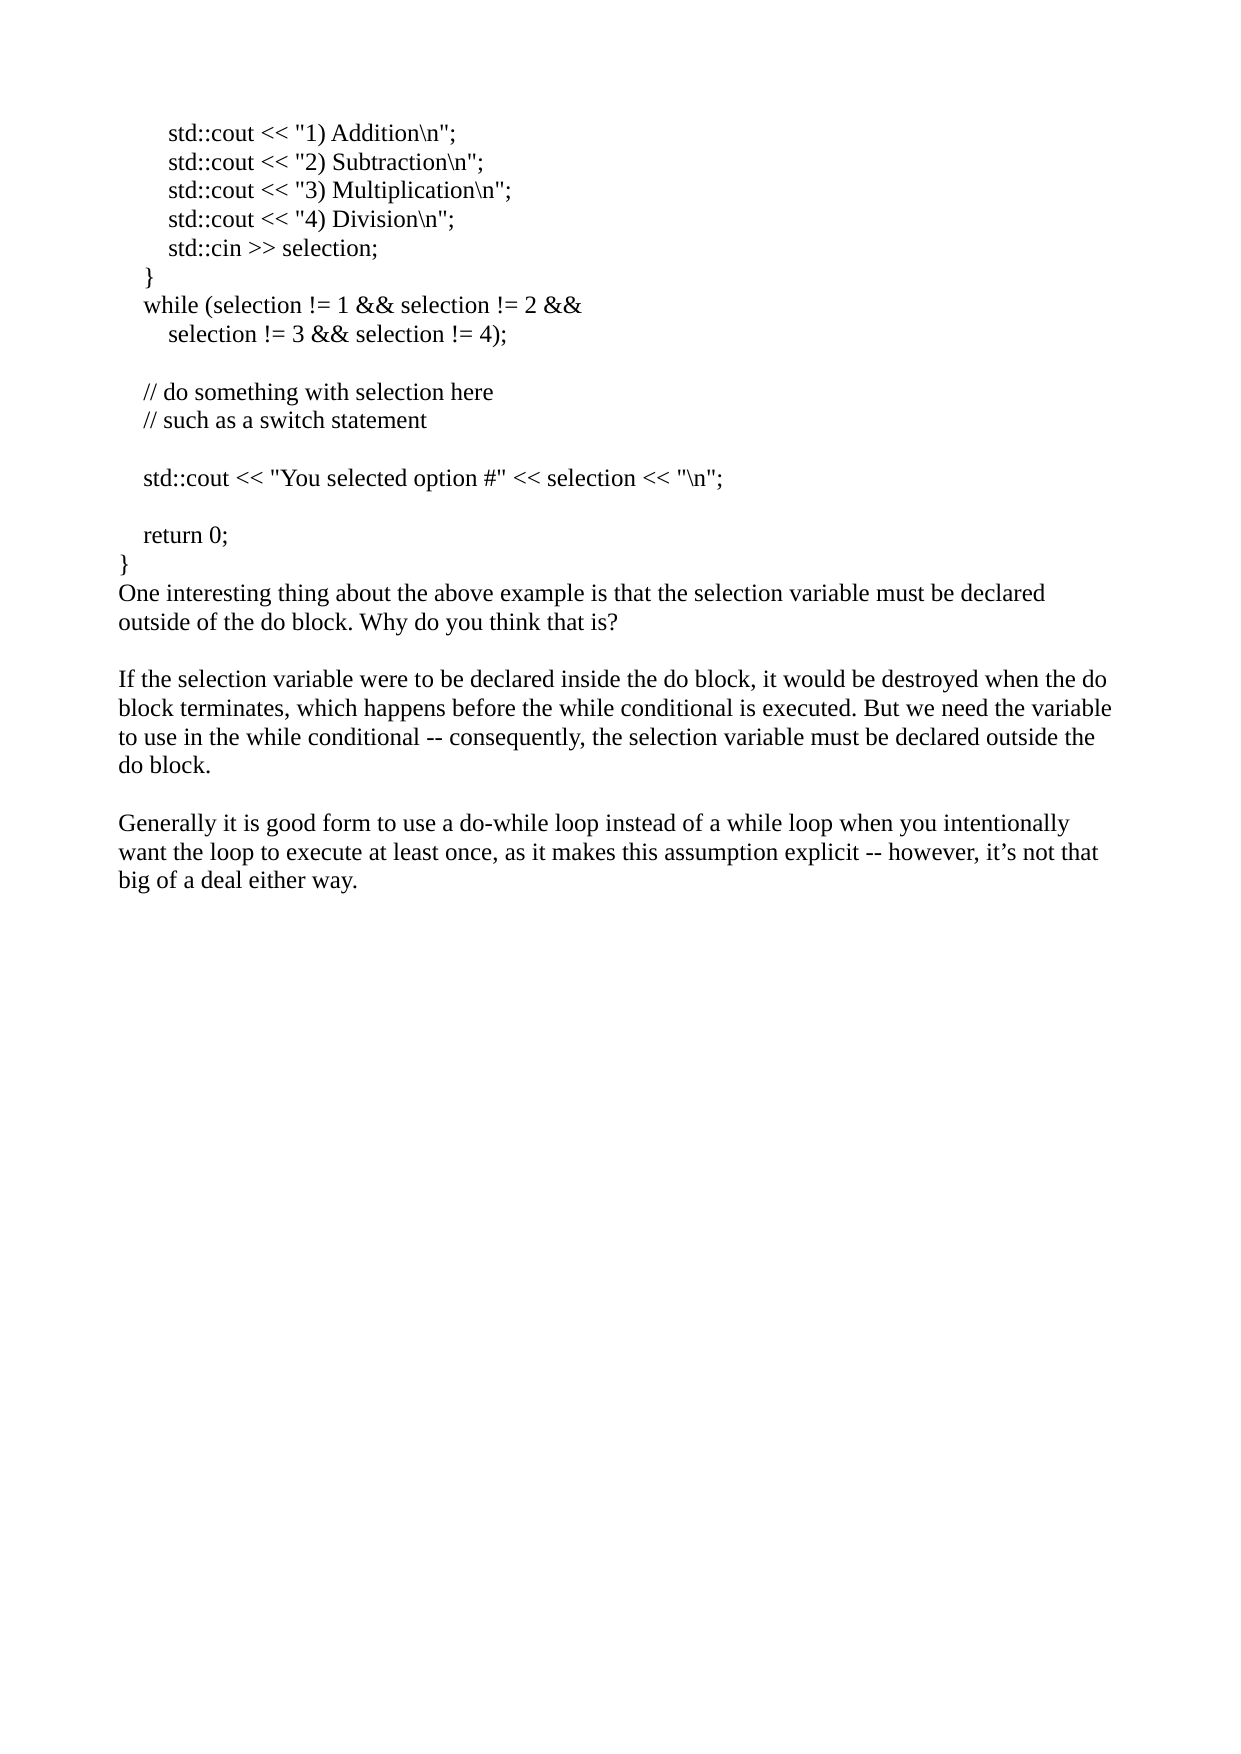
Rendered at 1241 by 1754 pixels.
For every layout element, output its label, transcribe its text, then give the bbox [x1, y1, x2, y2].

text One interesting thing about the above example is that the selection variable must be declared outside of the do block. Why do you think that is? [118, 578, 1122, 636]
text // such as a switch statement [118, 406, 1122, 434]
text selection != 3 && selection != 4); [118, 319, 1122, 348]
text return 0; [118, 521, 1122, 549]
text std::cout << "You selected option #" << selection << "\n"; [118, 463, 1122, 492]
text std::cout << "1) Addition\n"; [118, 118, 1122, 147]
text std::cin >> selection; [118, 233, 1122, 262]
text std::cout << "3) Multiplication\n"; [118, 176, 1122, 204]
text while (selection != 1 && selection != 2 && [118, 291, 1122, 319]
text std::cout << "2) Subtraction\n"; [118, 147, 1122, 176]
text } [118, 549, 1122, 578]
text } [118, 262, 1122, 291]
text // do something with selection here [118, 377, 1122, 406]
text std::cout << "4) Division\n"; [118, 204, 1122, 233]
text Generally it is good form to use a do-while loop instead of a while loop when you intentionally want the loop to execute at least once, as it makes this assumption explicit -- however, it’s not that big of a deal either way. [118, 808, 1122, 894]
text If the selection variable were to be declared inside the do block, it would be destroyed when the do block terminates, which happens before the while conditional is executed. But we need the variable to use in the while conditional -- consequently, the selection variable must be declared outside the do block. [118, 664, 1122, 779]
